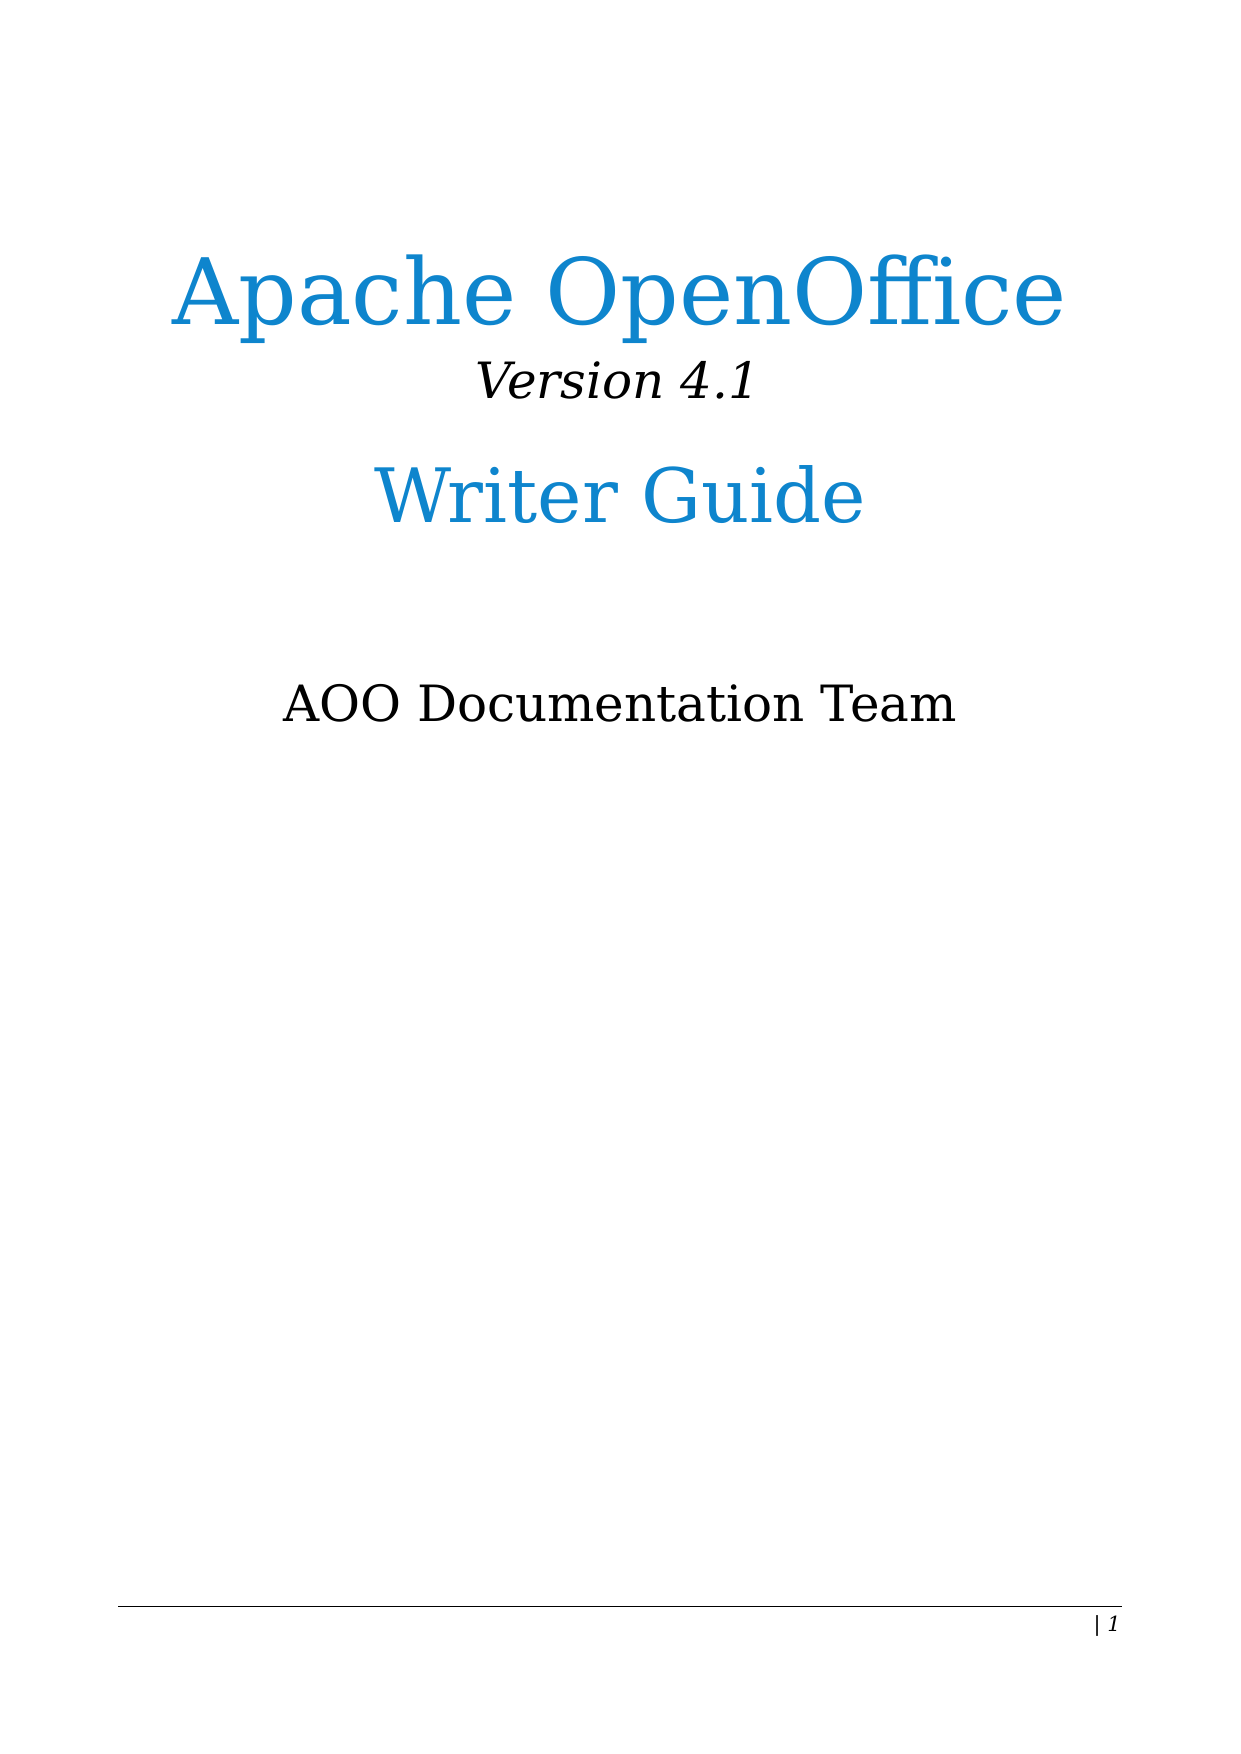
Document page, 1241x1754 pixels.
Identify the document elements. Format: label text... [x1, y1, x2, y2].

text Writer Guide [118, 452, 1122, 540]
subtitle Version 4.1 [118, 352, 1122, 410]
text Apache OpenOffice [118, 239, 1122, 346]
text AOO Documentation Team [118, 675, 1122, 733]
